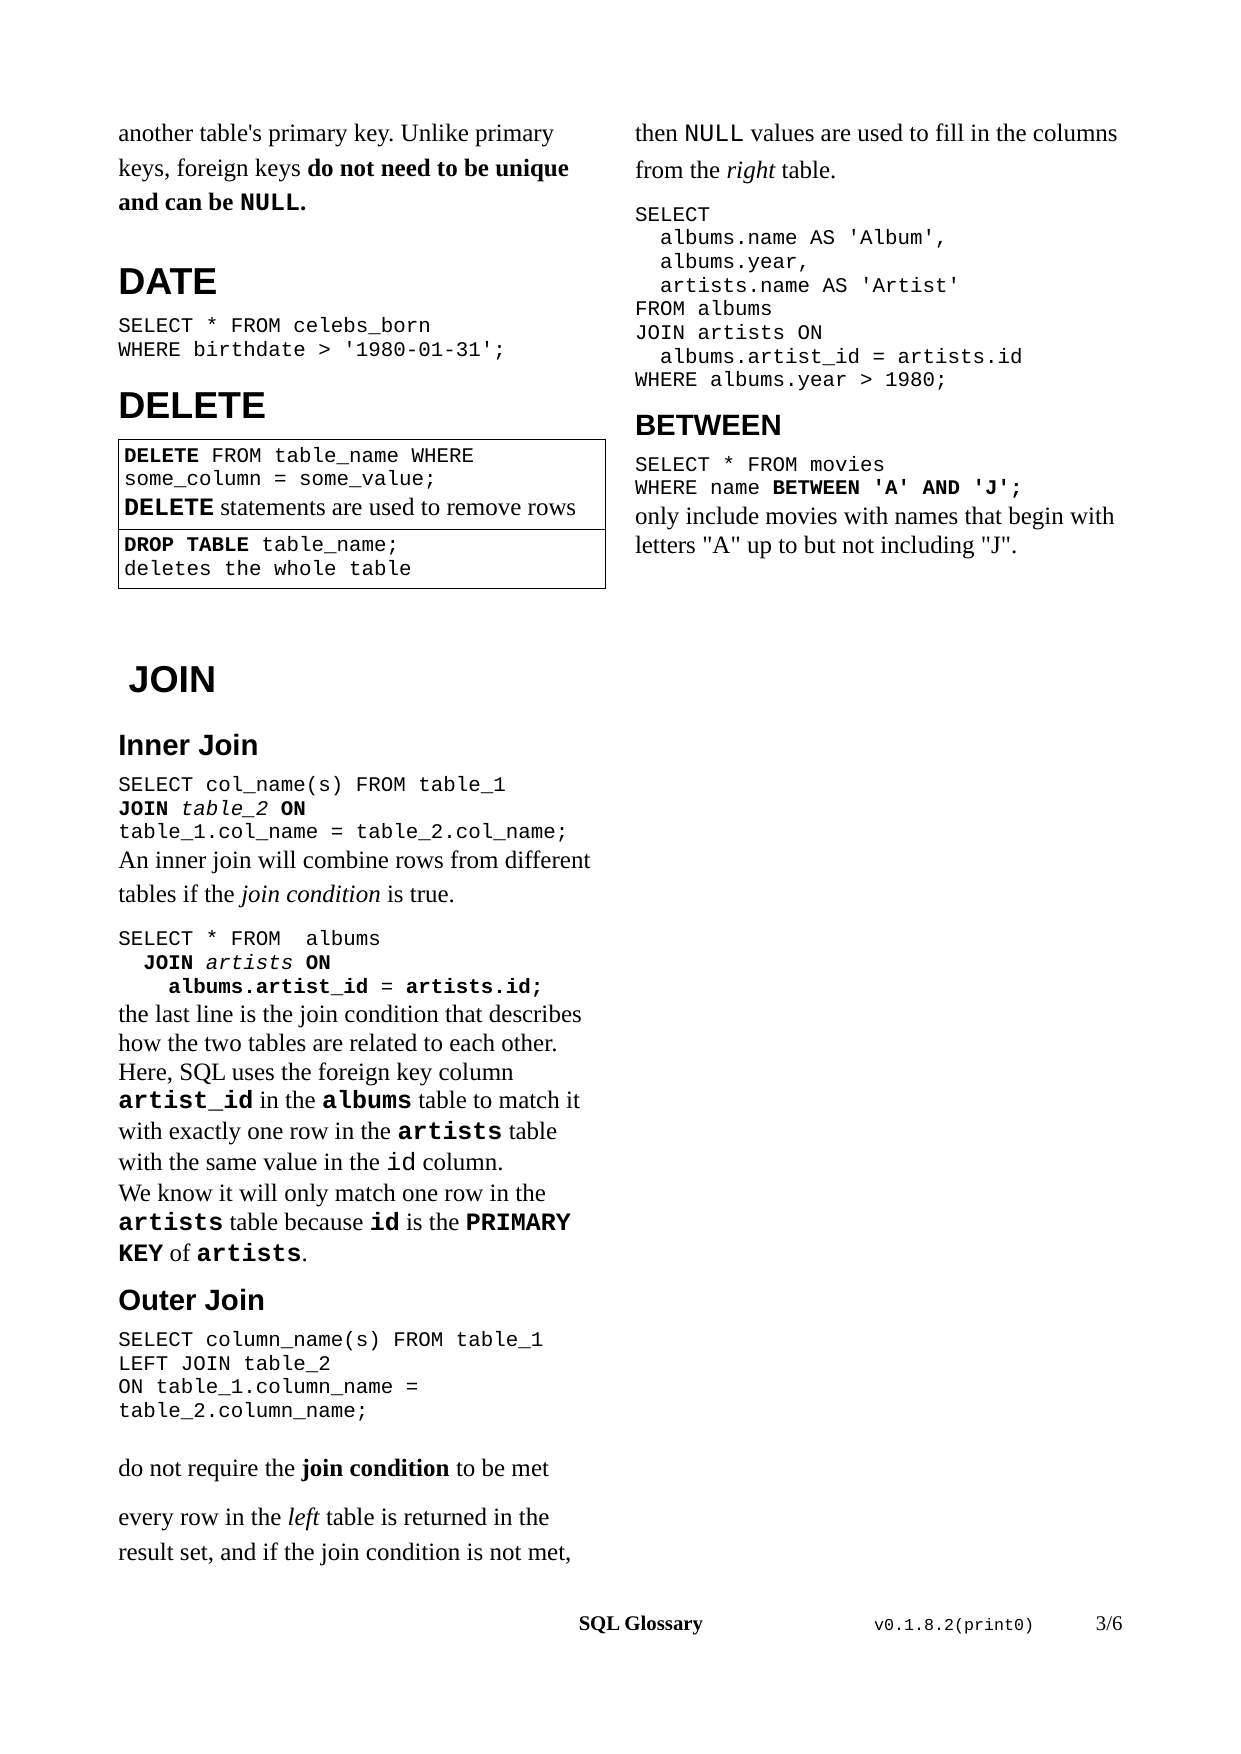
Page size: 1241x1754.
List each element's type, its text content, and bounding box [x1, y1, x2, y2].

text JOIN table_2 ON [118, 797, 605, 821]
table_header DELETE FROM table_name WHERE some_column = some_value; DELETE statements are used to remove rows [119, 440, 605, 528]
text albums.artist_id = artists.id [635, 346, 1122, 369]
text the last line is the join condition that describes how the two tables are related to each other. Here, SQL uses the foreign key column artist_id in the albums table to match it with exactly one row in the artists table with the same value in the id column. [118, 999, 605, 1178]
subtitle Inner Join [118, 728, 605, 761]
text albums.artist_id = artists.id; [118, 976, 605, 999]
text every row in the left table is returned in the result set, and if the join condition is not met, [118, 1502, 605, 1566]
text WHERE name BETWEEN 'A' AND 'J'; [635, 477, 1122, 501]
text albums.year, [635, 251, 1122, 275]
text SELECT * FROM albums [118, 928, 605, 952]
text WHERE albums.year > 1980; [635, 369, 1122, 393]
text SELECT * FROM celebs_born [118, 315, 605, 339]
text SELECT col_name(s) FROM table_1 [118, 774, 605, 797]
text ON table_1.column_name = table_2.column_name; [118, 1377, 605, 1424]
text then NULL values are used to fill in the columns from the right table. [635, 118, 1122, 183]
text JOIN artists ON [635, 322, 1122, 346]
table_cell DROP TABLE table_name; deletes the whole table [119, 530, 605, 587]
text LEFT JOIN table_2 [118, 1353, 605, 1377]
subtitle Outer Join [118, 1283, 605, 1317]
text SELECT column_name(s) FROM table_1 [118, 1329, 605, 1353]
text JOIN artists ON [118, 952, 605, 976]
text An inner join will combine rows from different tables if the join condition is true. [118, 845, 605, 908]
text SELECT [635, 204, 1122, 227]
text We know it will only match one row in the artists table because id is the PRIMARY KEY of artists. [118, 1178, 605, 1268]
text do not require the join condition to be met [118, 1453, 605, 1482]
text FROM albums [635, 298, 1122, 322]
subtitle BETWEEN [635, 407, 1122, 441]
text table_1.col_name = table_2.col_name; [118, 821, 605, 845]
text artists.name AS 'Artist' [635, 275, 1122, 298]
subtitle JOIN [118, 657, 605, 701]
subtitle DELETE [118, 383, 605, 426]
text albums.name AS 'Album', [635, 227, 1122, 251]
text WHERE birthdate > '1980-01-31'; [118, 339, 605, 362]
subtitle DATE [118, 259, 605, 303]
text only include movies with names that begin with letters "A" up to but not including "J". [635, 501, 1122, 558]
text another table's primary key. Unlike primary keys, foreign keys do not need to be unique and can be NULL. [118, 118, 605, 218]
text SELECT * FROM movies [635, 454, 1122, 477]
